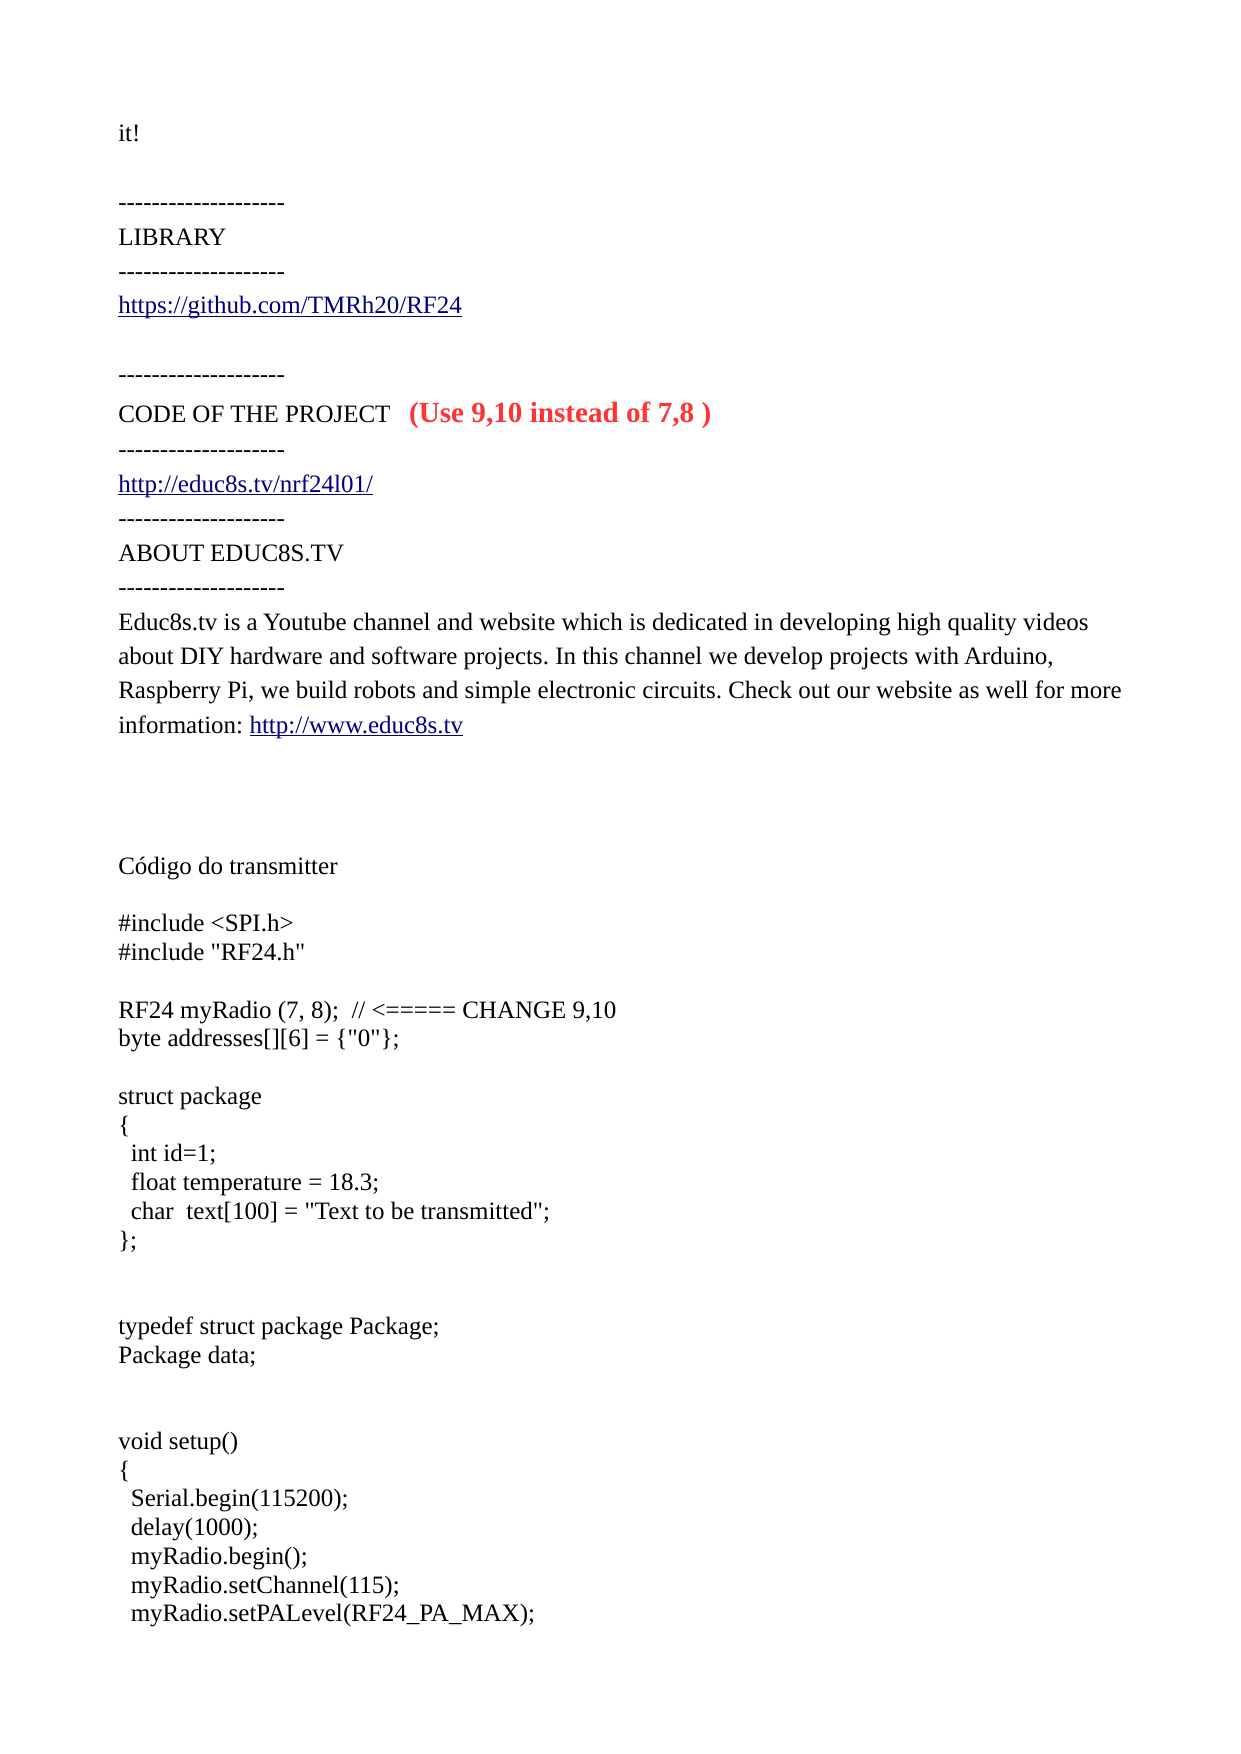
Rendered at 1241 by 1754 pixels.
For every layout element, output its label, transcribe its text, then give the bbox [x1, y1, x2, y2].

text void setup() [118, 1426, 1122, 1455]
text Código do transmitter [118, 851, 1122, 880]
text Serial.begin(115200); [118, 1483, 1122, 1512]
text { [118, 1455, 1122, 1483]
text RF24 myRadio (7, 8); // <===== CHANGE 9,10 [118, 995, 1122, 1023]
text Package data; [118, 1340, 1122, 1368]
text myRadio.setChannel(115); [118, 1570, 1122, 1598]
text it! -------------------- LIBRARY -------------------- https://github.com/TMRh20/RF24 -------------------- CODE OF THE PROJECT (Use 9,10 instead of 7,8 ) -------------------- http://educ8s.tv/nrf24l01/ -------------------- ABOUT EDUC8S.TV -------------------- Educ8s.tv is a Youtube channel and website which is dedicated in developing high quality videos about DIY hardware and software projects. In this channel we develop projects with Arduino, Raspberry Pi, we build robots and simple electronic circuits. Check out our website as well for more information: http://www.educ8s.tv [118, 118, 1122, 773]
text #include "RF24.h" [118, 937, 1122, 966]
text myRadio.setPALevel(RF24_PA_MAX); [118, 1598, 1122, 1627]
text char text[100] = "Text to be transmitted"; [118, 1196, 1122, 1225]
text float temperature = 18.3; [118, 1167, 1122, 1196]
text typedef struct package Package; [118, 1311, 1122, 1340]
text myRadio.begin(); [118, 1541, 1122, 1570]
text byte addresses[][6] = {"0"}; [118, 1023, 1122, 1052]
text #include <SPI.h> [118, 908, 1122, 937]
text delay(1000); [118, 1512, 1122, 1541]
text int id=1; [118, 1138, 1122, 1167]
text }; [118, 1225, 1122, 1253]
text struct package [118, 1081, 1122, 1110]
text { [118, 1110, 1122, 1138]
